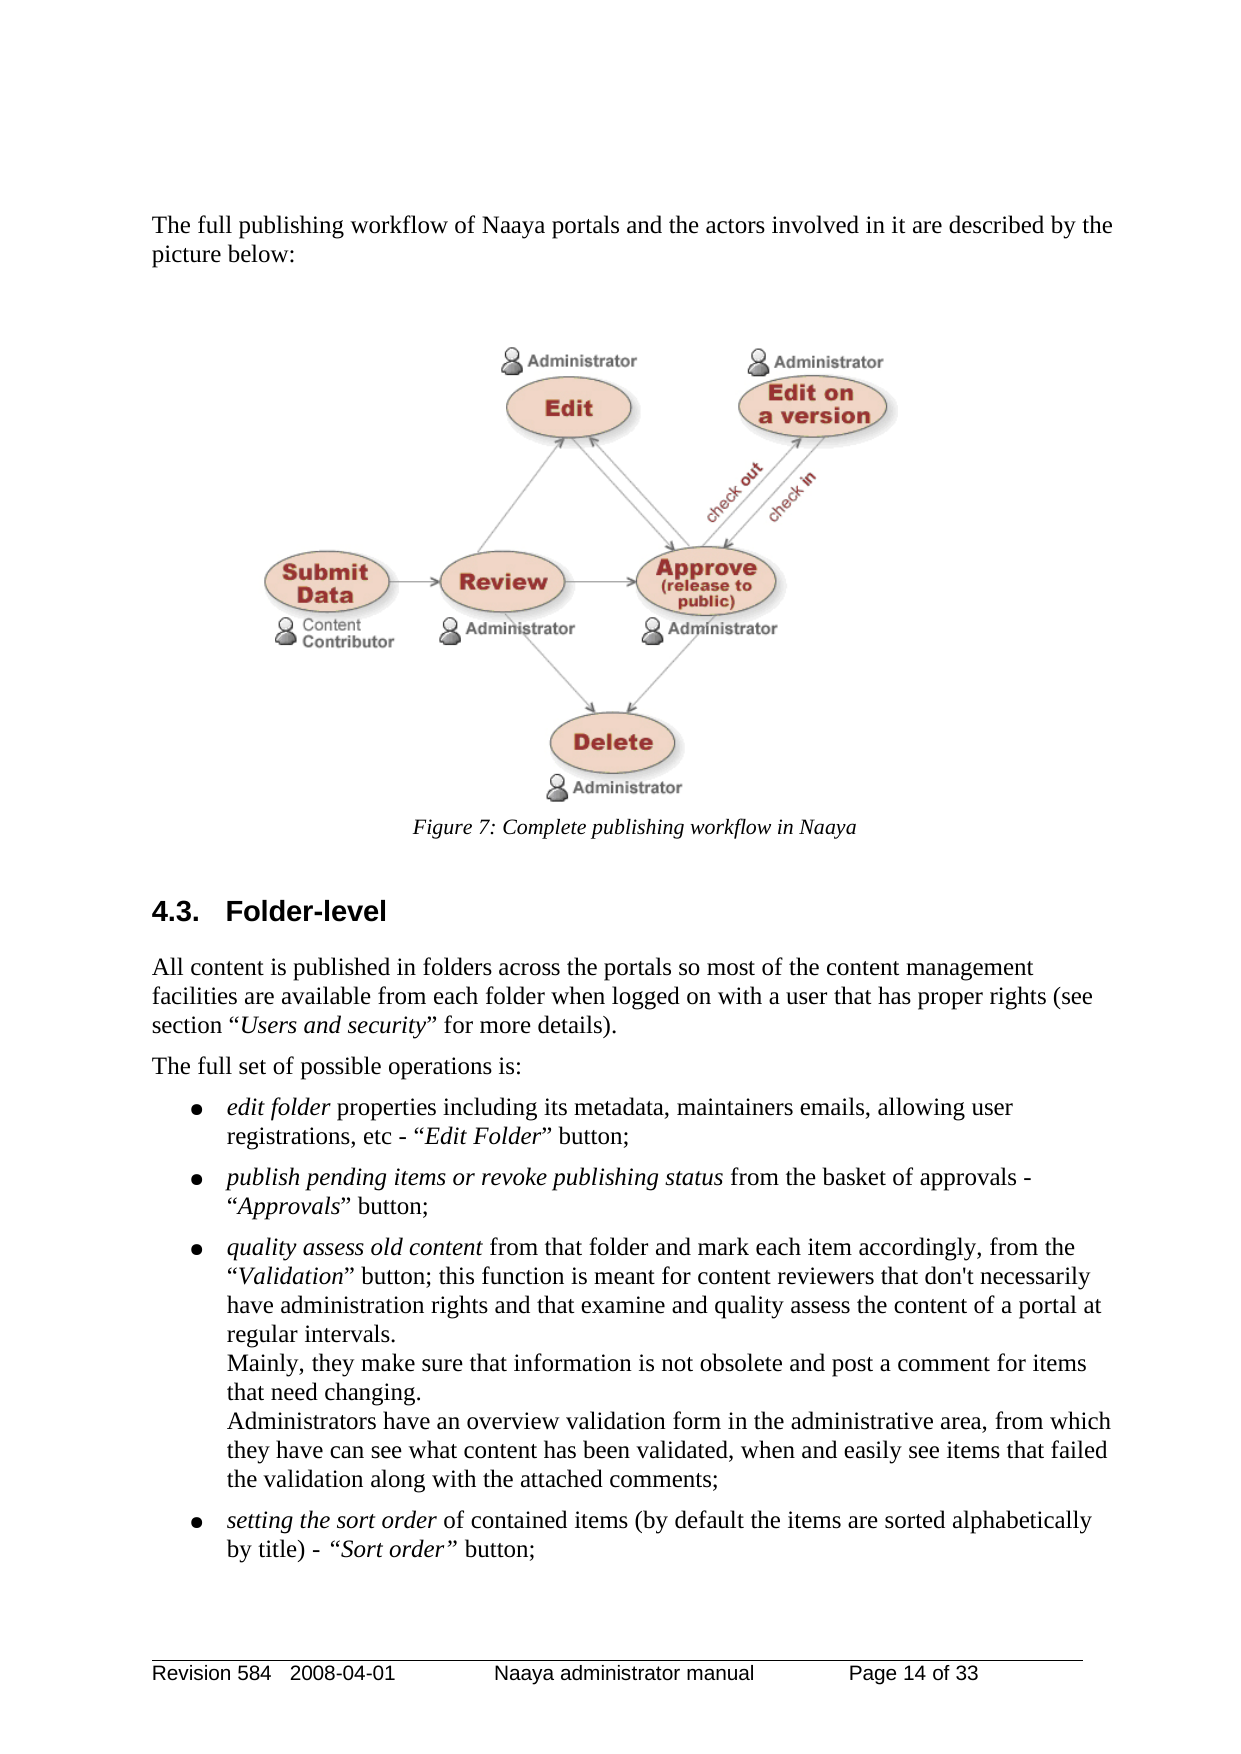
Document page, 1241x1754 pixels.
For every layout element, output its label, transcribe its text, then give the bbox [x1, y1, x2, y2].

list quality assess old content from that folder and mark each item accordingly, from the “Validation” button; this function is meant for content reviewers that don't necessarily have administration rights and that examine and quality assess the content of a portal at regular intervals. Mainly, they make sure that information is not obsolete and post a comment for items that need changing. Administrators have an overview validation form in the administrative area, from which they have can see what content has been validated, when and easily see items that failed the validation along with the attached comments; [189, 1231, 1120, 1493]
list publish pending items or revoke publishing status from the basket of approvals - “Approvals” button; [189, 1162, 1120, 1220]
text The full publishing workflow of Naaya portals and the actors involved in it are described by the picture below: [152, 210, 1120, 268]
text The full set of possible operations is: [152, 1051, 1120, 1080]
list edit folder properties including its metadata, maintainers emails, allowing user registrations, etc - “Edit Folder” button; [189, 1092, 1120, 1150]
subtitle Folder-level [152, 893, 1120, 927]
text All content is published in folders across the portals so most of the content management facilities are available from each folder when logged on with a user that has proper rights (see section “Users and security” for more details). [152, 952, 1120, 1039]
list setting the sort order of contained items (by default the items are sorted alphabetically by title) - “Sort order” button; [189, 1505, 1120, 1563]
text Figure 7: Complete publishing workflow in Naaya [249, 815, 1022, 840]
